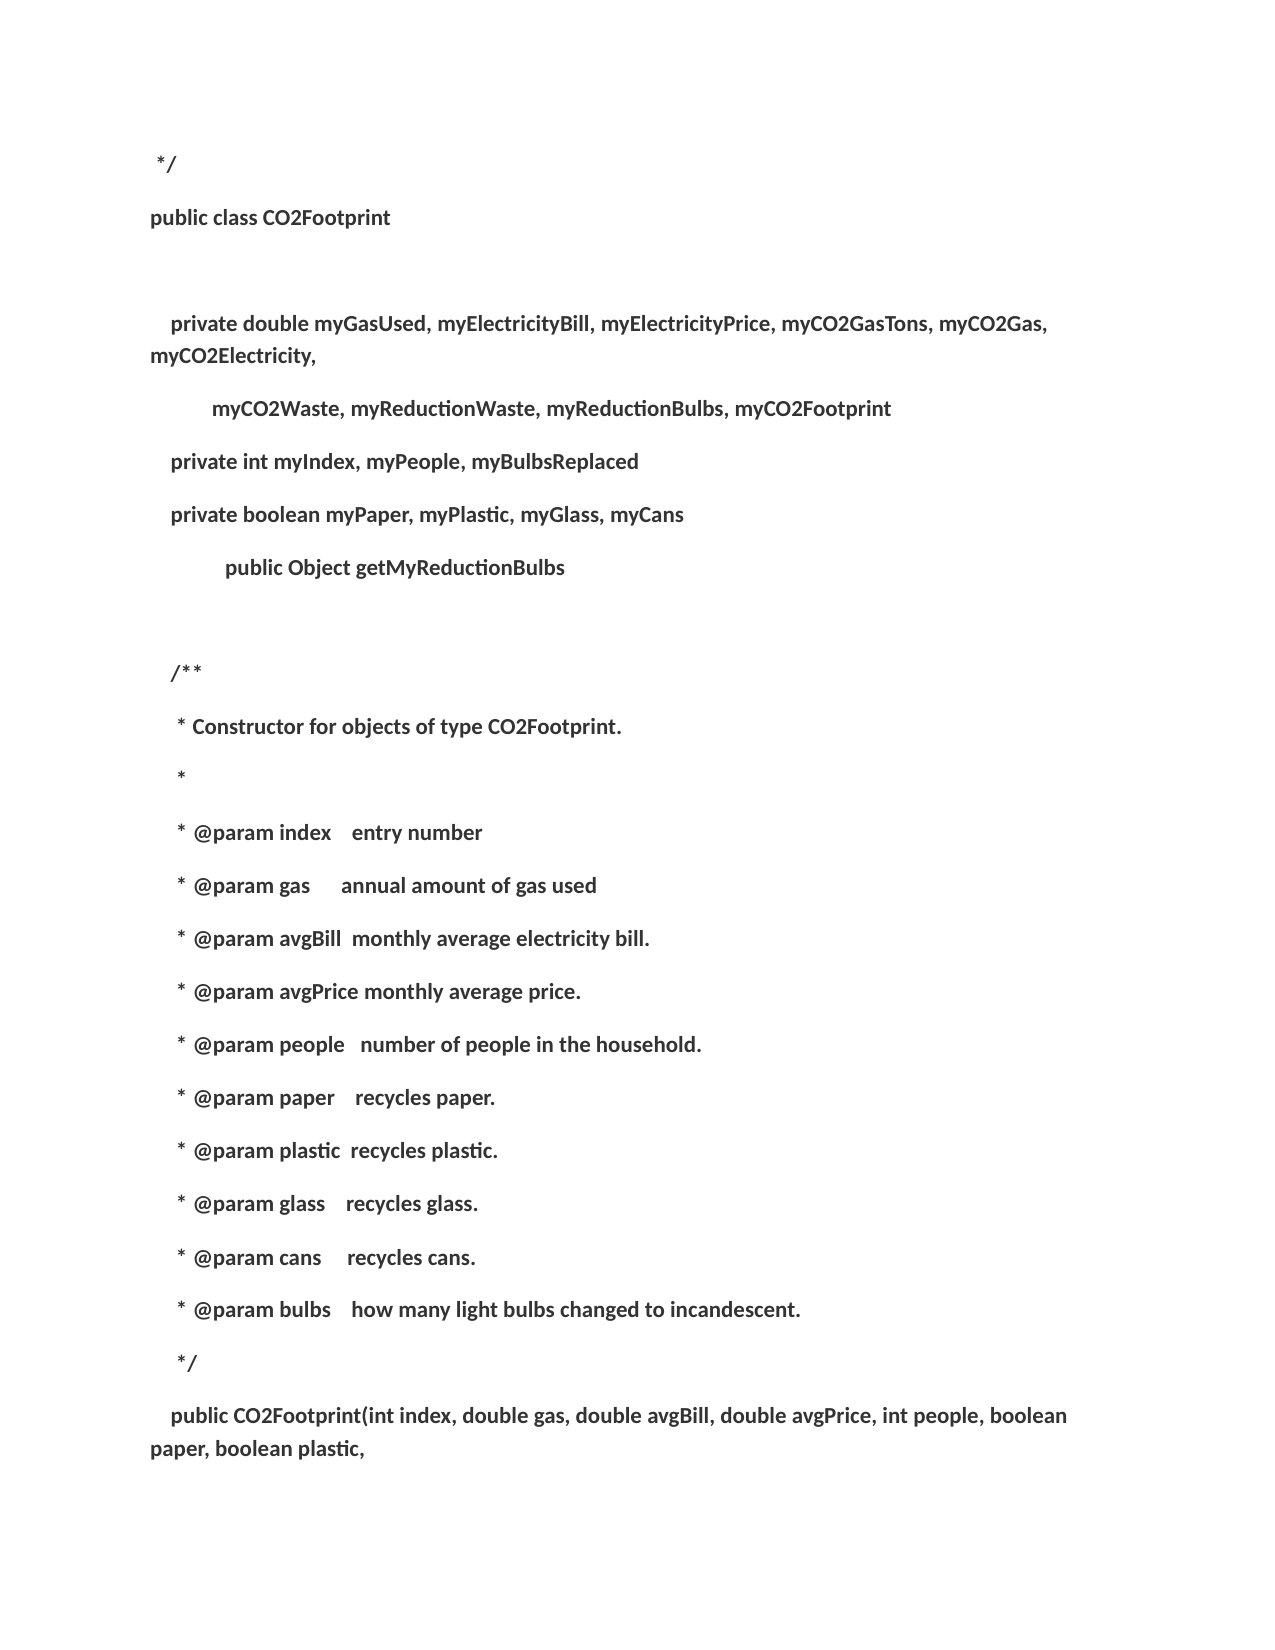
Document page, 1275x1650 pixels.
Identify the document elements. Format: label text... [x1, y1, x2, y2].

text private int myIndex, myPeople, myBulbsReplaced [150, 447, 1125, 475]
text * @param index entry number [150, 818, 1125, 846]
text * @param avgPrice monthly average price. [150, 977, 1125, 1006]
text * @param glass recycles glass. [150, 1189, 1125, 1218]
text private boolean myPaper, myPlastic, myGlass, myCans [150, 500, 1125, 528]
text private double myGasUsed, myElectricityBill, myElectricityPrice, myCO2GasTons, myCO2Gas, myCO2Electricity, [150, 309, 1125, 369]
text * [150, 765, 1125, 793]
text * @param plastic recycles plastic. [150, 1137, 1125, 1164]
text /** [150, 659, 1125, 687]
text myCO2Waste, myReductionWaste, myReductionBulbs, myCO2Footprint [150, 394, 1125, 422]
text * @param bulbs how many light bulbs changed to incandescent. [150, 1296, 1125, 1324]
text * @param avgBill monthly average electricity bill. [150, 924, 1125, 952]
text */ [150, 1349, 1125, 1377]
text * @param paper recycles paper. [150, 1083, 1125, 1112]
text public CO2Footprint(int index, double gas, double avgBill, double avgPrice, int people, boolean paper, boolean plastic, [150, 1402, 1125, 1462]
text * @param cans recycles cans. [150, 1243, 1125, 1271]
text public class CO2Footprint [150, 203, 1125, 231]
text * @param gas annual amount of gas used [150, 871, 1125, 899]
text * @param people number of people in the household. [150, 1031, 1125, 1058]
text public Object getMyReductionBulbs [150, 553, 1125, 581]
text * Constructor for objects of type CO2Footprint. [150, 712, 1125, 740]
text */ [150, 150, 1125, 178]
